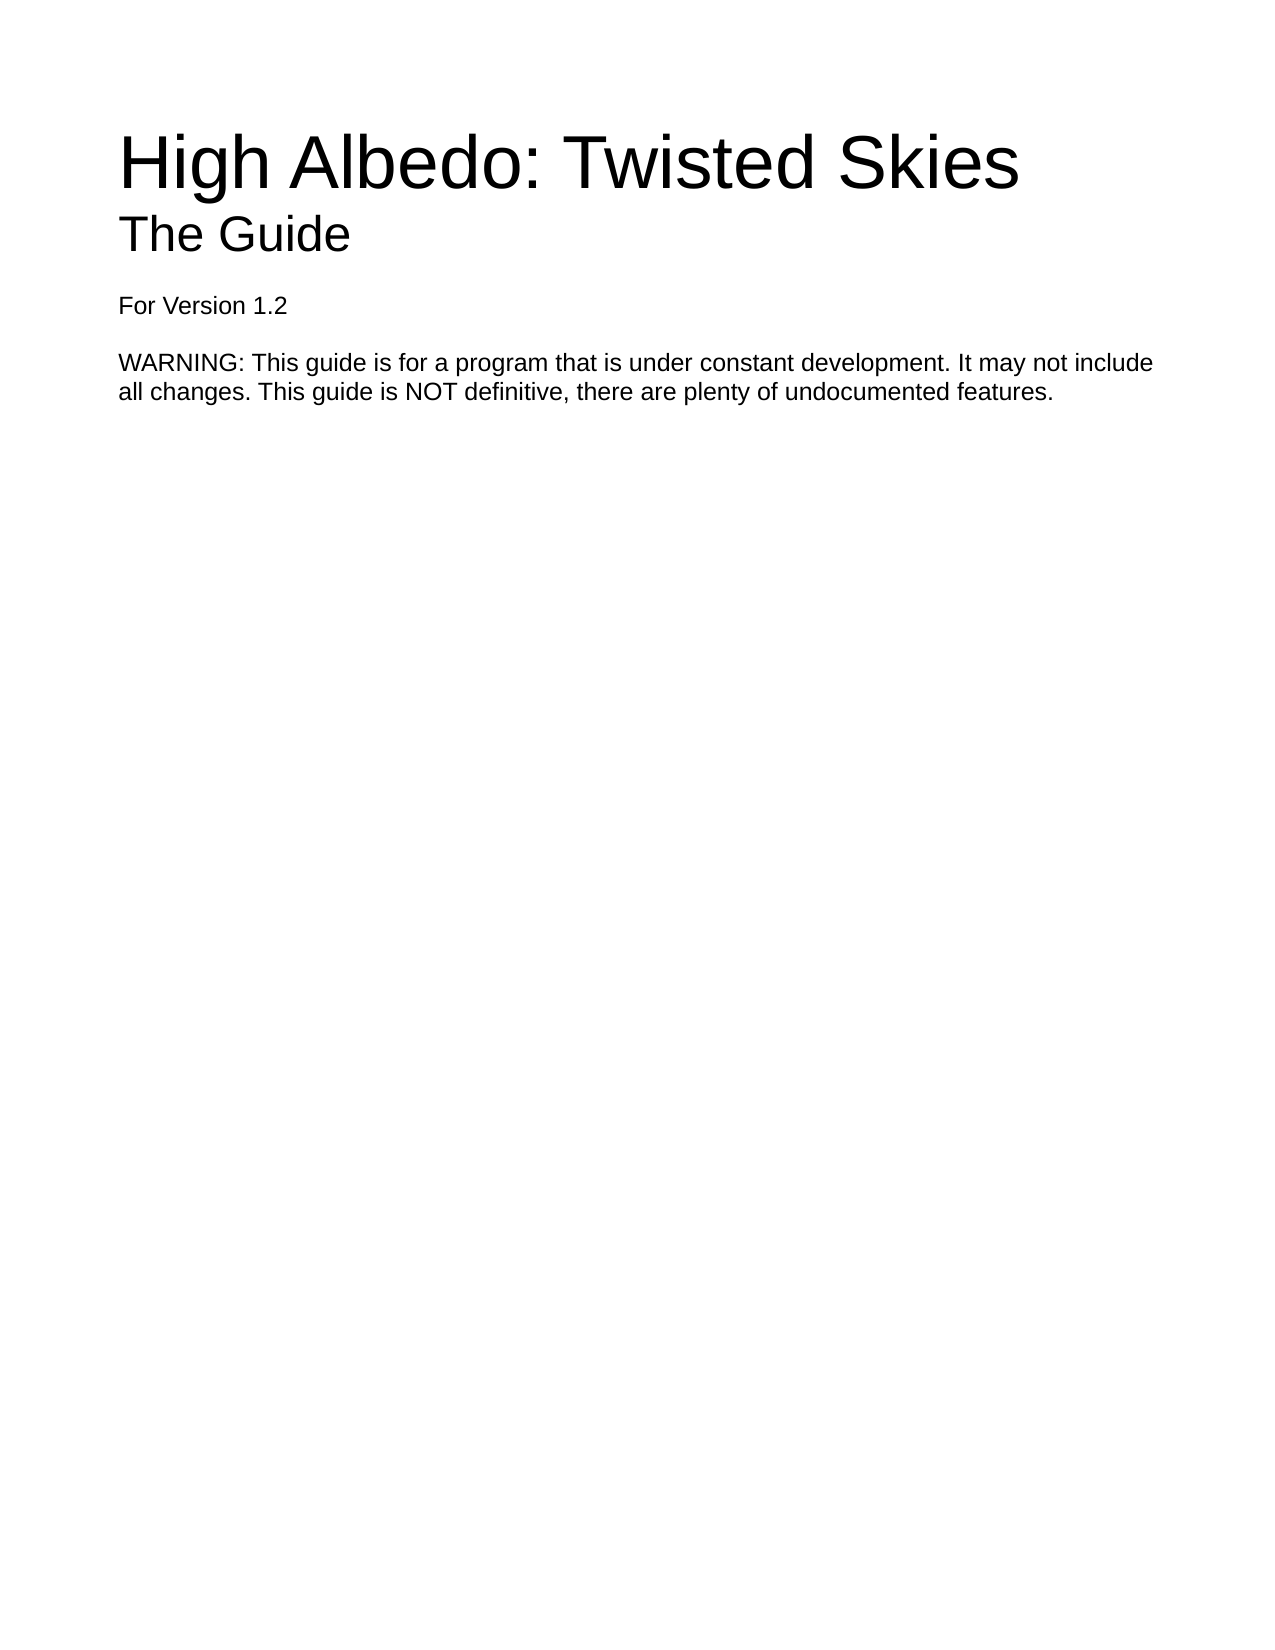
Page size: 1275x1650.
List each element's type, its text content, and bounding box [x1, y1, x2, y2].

text The Guide [118, 204, 1157, 262]
text High Albedo: Twisted Skies [118, 118, 1157, 204]
text WARNING: This guide is for a program that is under constant development. It may not include all changes. This guide is NOT definitive, there are plenty of undocumented features. [118, 348, 1157, 406]
text For Version 1.2 [118, 291, 1157, 319]
